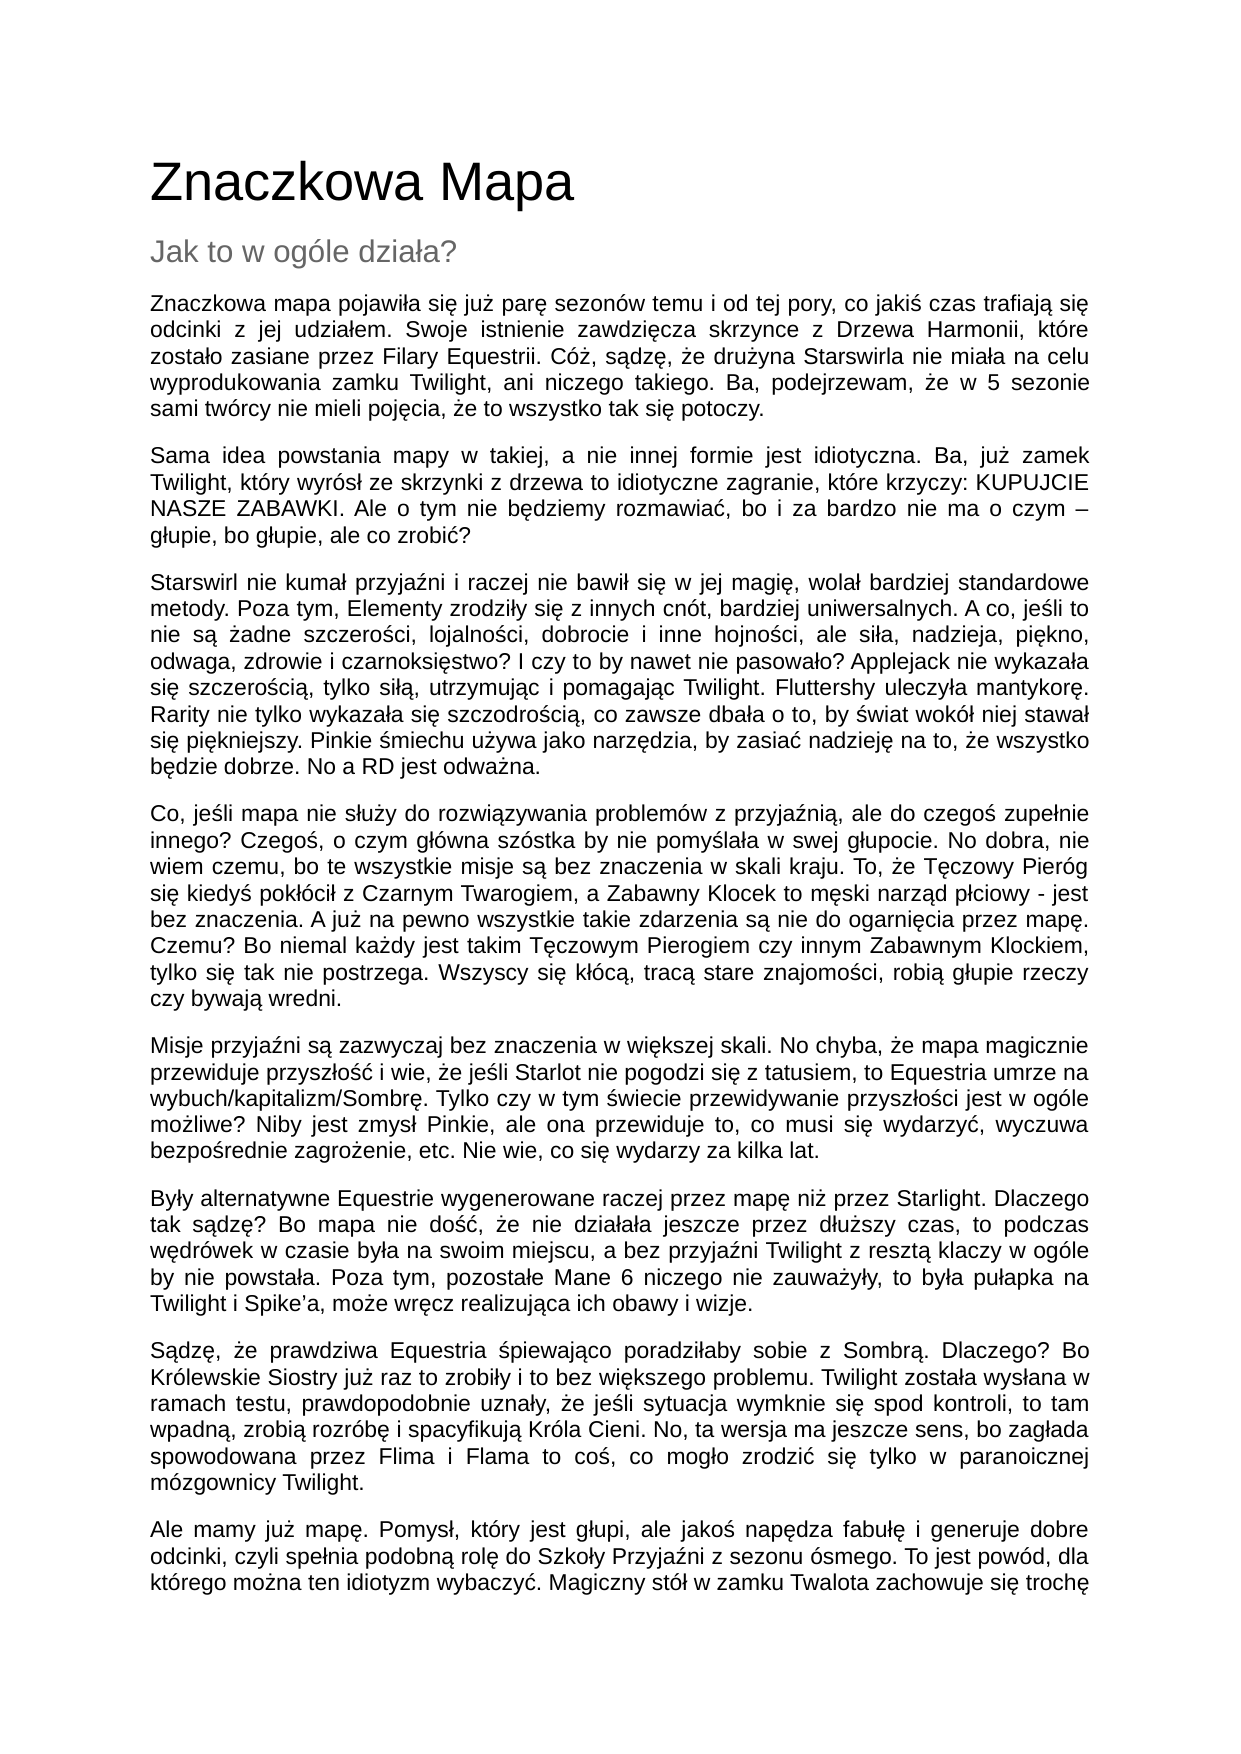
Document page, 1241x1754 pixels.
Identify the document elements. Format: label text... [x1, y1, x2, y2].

text Znaczkowa mapa pojawiła się już parę sezonów temu i od tej pory, co jakiś czas trafiają się odcinki z jej udziałem. Swoje istnienie zawdzięcza skrzynce z Drzewa Harmonii, które zostało zasiane przez Filary Equestrii. Cóż, sądzę, że drużyna Starswirla nie miała na celu wyprodukowania zamku Twilight, ani niczego takiego. Ba, podejrzewam, że w 5 sezonie sami twórcy nie mieli pojęcia, że to wszystko tak się potoczy. [150, 290, 1090, 422]
text Misje przyjaźni są zazwyczaj bez znaczenia w większej skali. No chyba, że mapa magicznie przewiduje przyszłość i wie, że jeśli Starlot nie pogodzi się z tatusiem, to Equestria umrze na wybuch/kapitalizm/Sombrę. Tylko czy w tym świecie przewidywanie przyszłości jest w ogóle możliwe? Niby jest zmysł Pinkie, ale ona przewiduje to, co musi się wydarzyć, wyczuwa bezpośrednie zagrożenie, etc. Nie wie, co się wydarzy za kilka lat. [150, 1032, 1090, 1164]
text Sama idea powstania mapy w takiej, a nie innej formie jest idiotyczna. Ba, już zamek Twilight, który wyrósł ze skrzynki z drzewa to idiotyczne zagranie, które krzyczy: KUPUJCIE NASZE ZABAWKI. Ale o tym nie będziemy rozmawiać, bo i za bardzo nie ma o czym – głupie, bo głupie, ale co zrobić? [150, 442, 1090, 548]
text Starswirl nie kumał przyjaźni i raczej nie bawił się w jej magię, wolał bardziej standardowe metody. Poza tym, Elementy zrodziły się z innych cnót, bardziej uniwersalnych. A co, jeśli to nie są żadne szczerości, lojalności, dobrocie i inne hojności, ale siła, nadzieja, piękno, odwaga, zdrowie i czarnoksięstwo? I czy to by nawet nie pasowało? Applejack nie wykazała się szczerością, tylko siłą, utrzymując i pomagając Twilight. Fluttershy uleczyła mantykorę. Rarity nie tylko wykazała się szczodrością, co zawsze dbała o to, by świat wokół niej stawał się piękniejszy. Pinkie śmiechu używa jako narzędzia, by zasiać nadzieję na to, że wszystko będzie dobrze. No a RD jest odważna. [150, 569, 1090, 779]
text Ale mamy już mapę. Pomysł, który jest głupi, ale jakoś napędza fabułę i generuje dobre odcinki, czyli spełnia podobną rolę do Szkoły Przyjaźni z sezonu ósmego. To jest powód, dla którego można ten idiotyzm wybaczyć. Magiczny stół w zamku Twalota zachowuje się trochę [150, 1516, 1090, 1595]
text Sądzę, że prawdziwa Equestria śpiewająco poradziłaby sobie z Sombrą. Dlaczego? Bo Królewskie Siostry już raz to zrobiły i to bez większego problemu. Twilight została wysłana w ramach testu, prawdopodobnie uznały, że jeśli sytuacja wymknie się spod kontroli, to tam wpadną, zrobią rozróbę i spacyfikują Króla Cieni. No, ta wersja ma jeszcze sens, bo zagłada spowodowana przez Flima i Flama to coś, co mogło zrodzić się tylko w paranoicznej mózgownicy Twilight. [150, 1337, 1090, 1495]
subtitle Jak to w ogóle działa? [150, 233, 1090, 269]
title Znaczkowa Mapa [150, 150, 1090, 212]
text Były alternatywne Equestrie wygenerowane raczej przez mapę niż przez Starlight. Dlaczego tak sądzę? Bo mapa nie dość, że nie działała jeszcze przez dłuższy czas, to podczas wędrówek w czasie była na swoim miejscu, a bez przyjaźni Twilight z resztą klaczy w ogóle by nie powstała. Poza tym, pozostałe Mane 6 niczego nie zauważyły, to była pułapka na Twilight i Spike’a, może wręcz realizująca ich obawy i wizje. [150, 1185, 1090, 1316]
text Co, jeśli mapa nie służy do rozwiązywania problemów z przyjaźnią, ale do czegoś zupełnie innego? Czegoś, o czym główna szóstka by nie pomyślała w swej głupocie. No dobra, nie wiem czemu, bo te wszystkie misje są bez znaczenia w skali kraju. To, że Tęczowy Pieróg się kiedyś pokłócił z Czarnym Twarogiem, a Zabawny Klocek to męski narząd płciowy - jest bez znaczenia. A już na pewno wszystkie takie zdarzenia są nie do ogarnięcia przez mapę. Czemu? Bo niemal każdy jest takim Tęczowym Pierogiem czy innym Zabawnym Klockiem, tylko się tak nie postrzega. Wszyscy się kłócą, tracą stare znajomości, robią głupie rzeczy czy bywają wredni. [150, 800, 1090, 1011]
